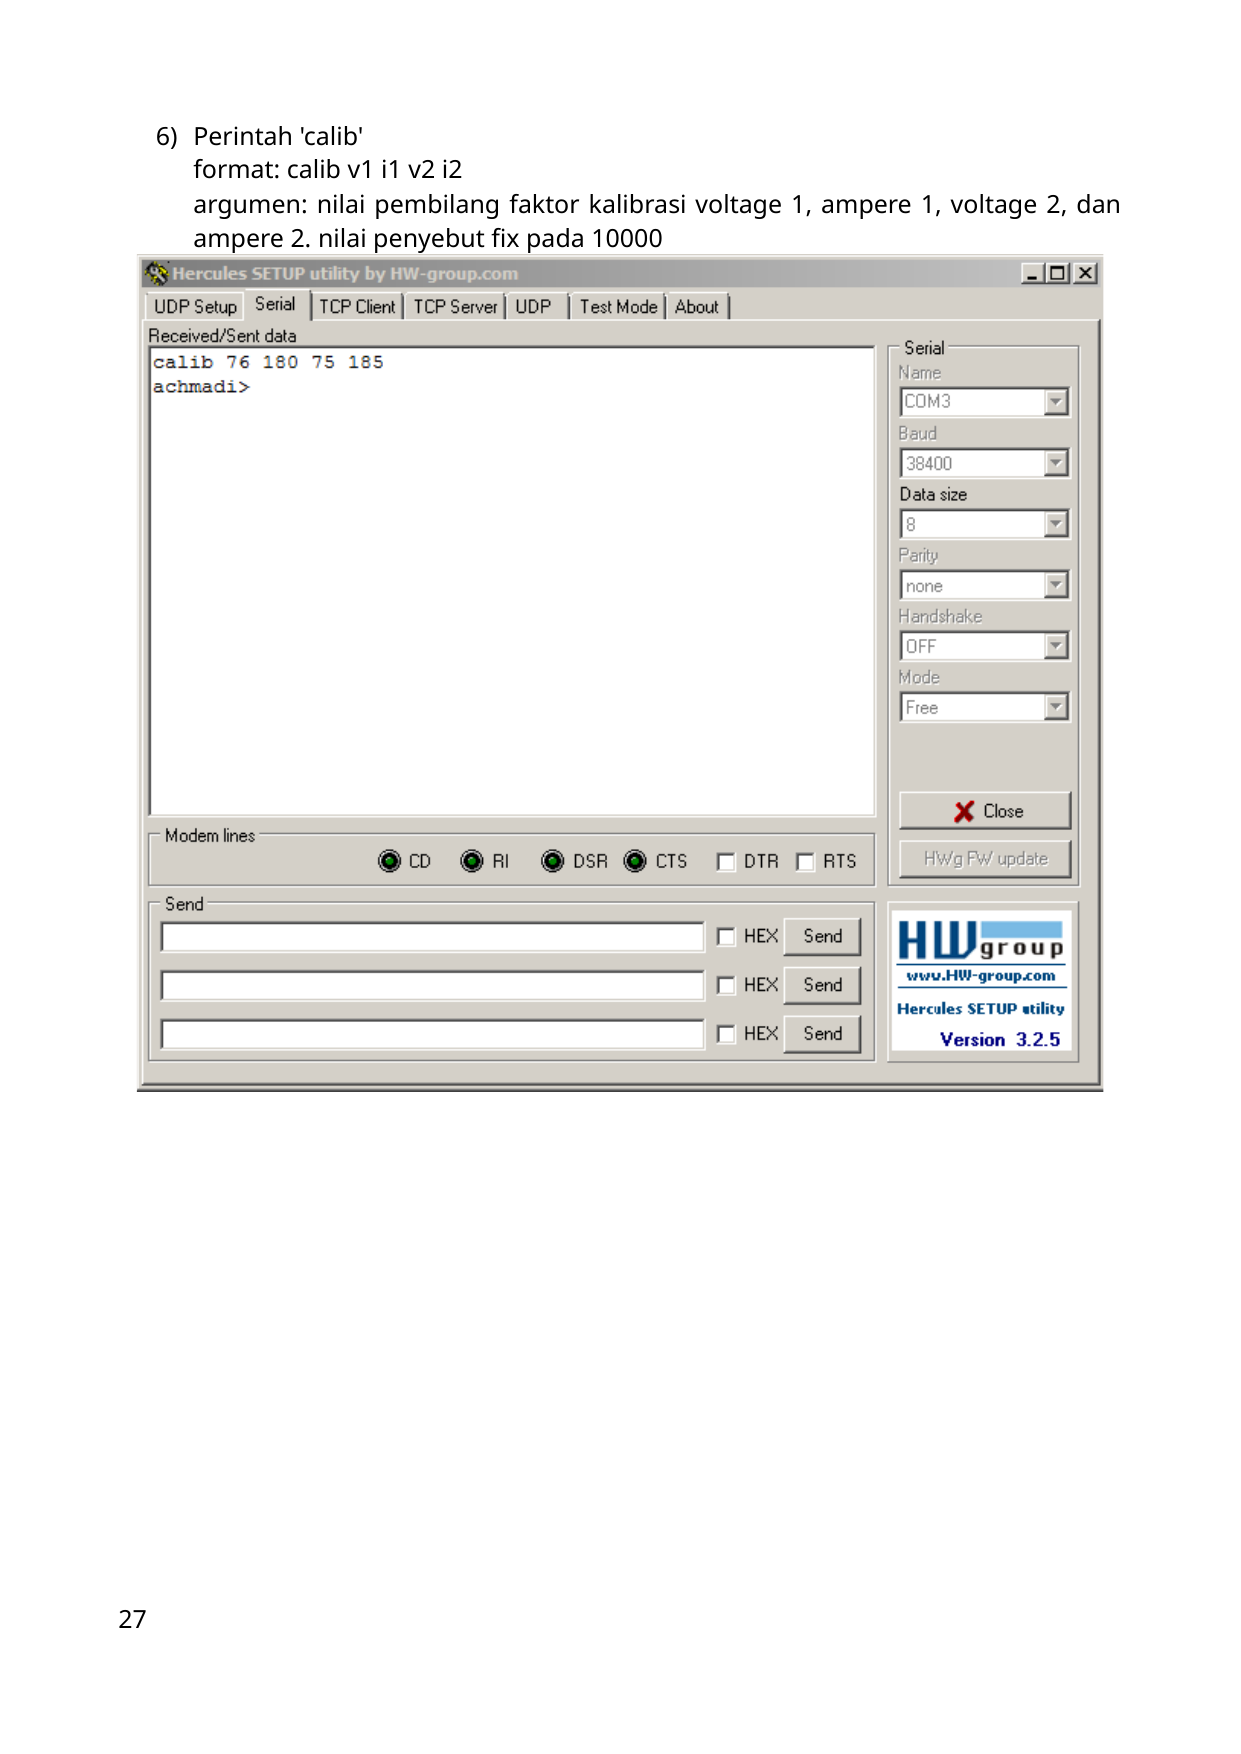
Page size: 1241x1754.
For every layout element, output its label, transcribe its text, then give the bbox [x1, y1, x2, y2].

picture [136, 254, 1104, 1092]
list argumen: nilai pembilang faktor kalibrasi voltage 1, ampere 1, voltage 2, dan ampere 2. nilai penyebut fix pada 10000 [156, 186, 1122, 254]
subtitle Perintah 'calib' [156, 118, 1122, 152]
list format: calib v1 i1 v2 i2 [156, 152, 1122, 186]
